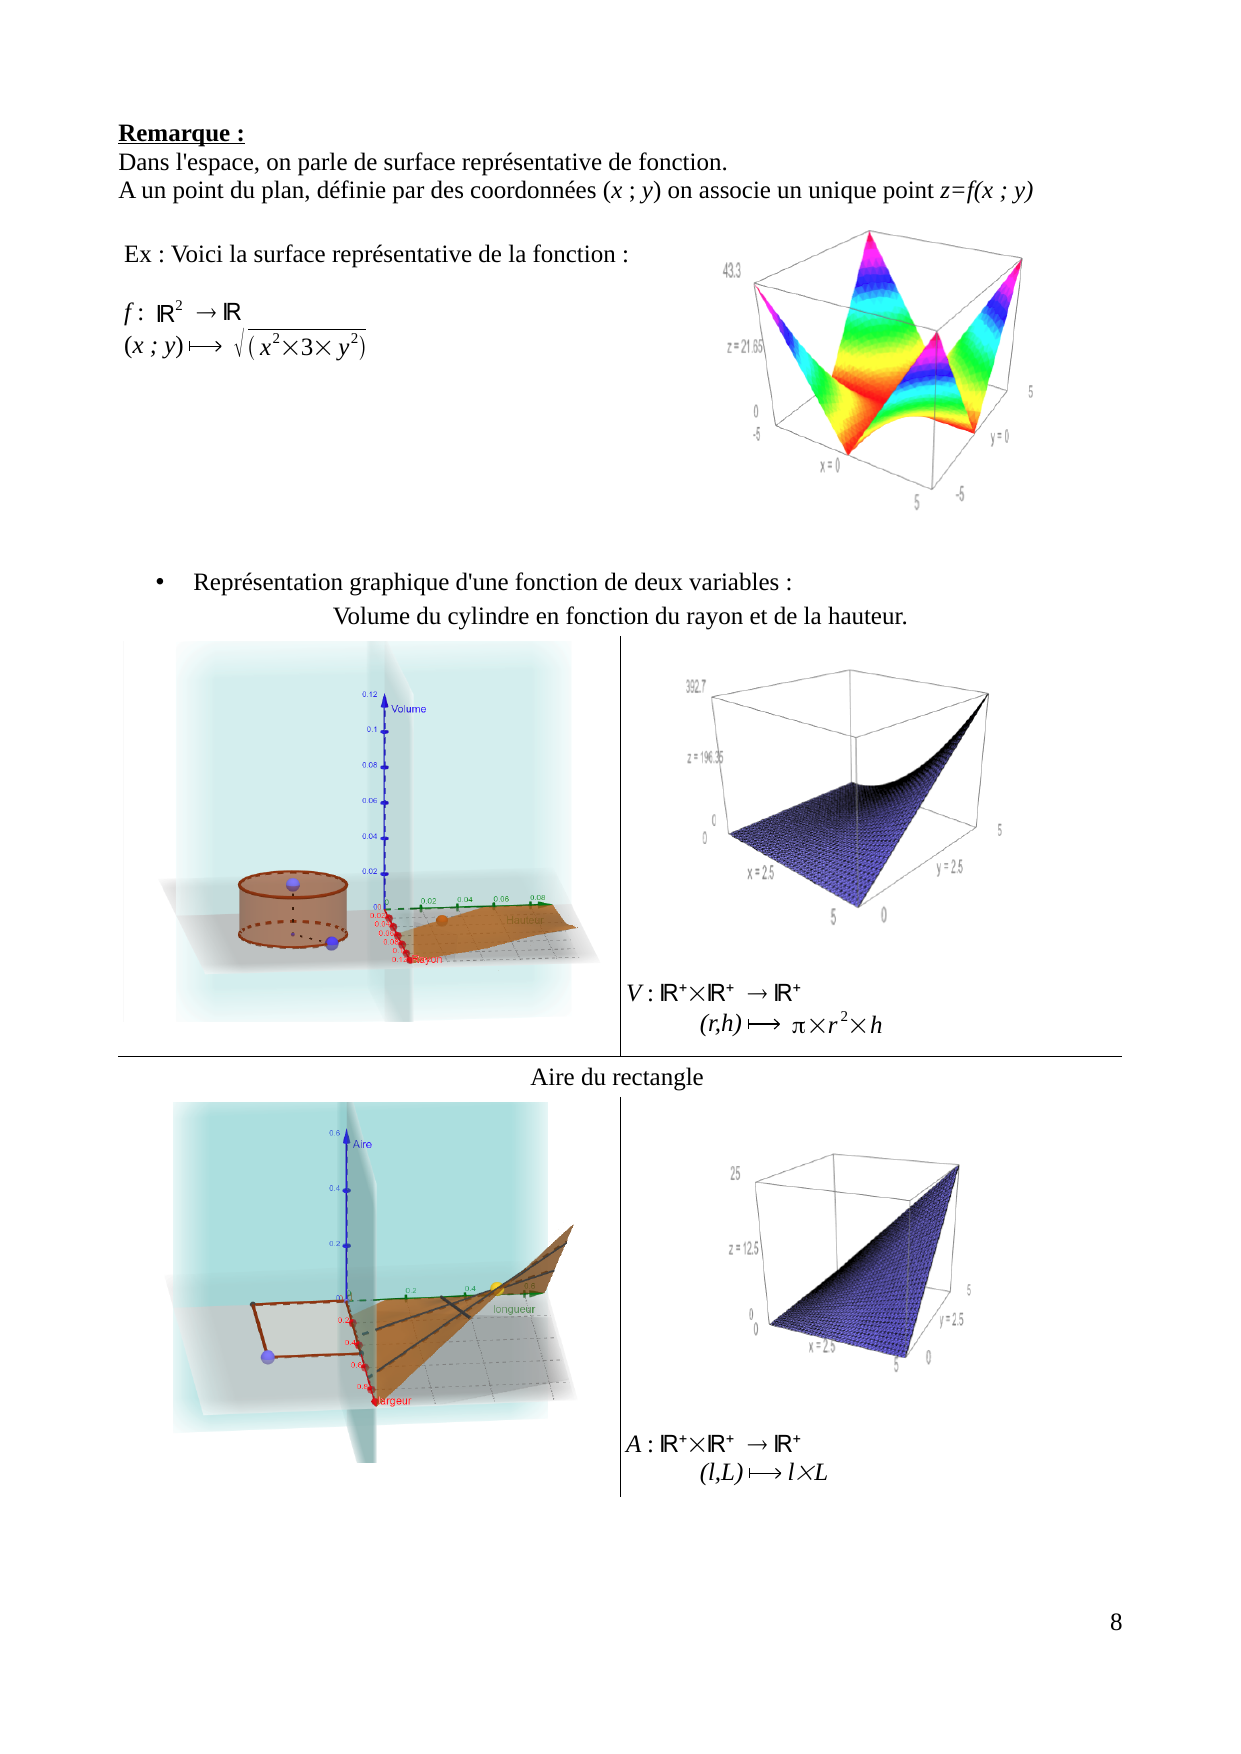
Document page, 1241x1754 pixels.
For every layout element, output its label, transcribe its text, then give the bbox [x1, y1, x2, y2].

text A un point du plan, définie par des coordonnées (x ; y) on associe un unique point z=f(x ; y) [118, 176, 1122, 204]
list Représentation graphique d'une fonction de deux variables : [156, 567, 1122, 596]
table_cell [118, 1103, 123, 1462]
table_header Aire du rectangle [118, 1057, 1122, 1097]
table_header [670, 204, 1123, 532]
table_cell [621, 636, 1122, 949]
picture [123, 641, 615, 1022]
table_cell [615, 1103, 620, 1462]
table_header Ex : Voici la surface représentative de la fonction : f :  ℝ (x ; y) [118, 204, 669, 567]
table_cell [621, 1097, 1122, 1102]
table_cell A : ℝ+×ℝ+  ℝ+ (l,L) l×L [621, 1103, 1122, 1497]
picture [625, 1102, 1117, 1400]
picture [625, 641, 1117, 950]
table_cell [118, 636, 620, 1056]
picture [675, 210, 1118, 533]
text Dans l'espace, on parle de surface représentative de fonction. [118, 147, 1122, 176]
table_cell [118, 1463, 620, 1497]
table_cell [118, 1097, 620, 1102]
table_header [670, 533, 1123, 567]
table_cell V : ℝ+×ℝ+  ℝ+ (r,h) [621, 950, 1122, 1056]
table_header Volume du cylindre en fonction du rayon et de la hauteur. [118, 596, 1122, 636]
text Remarque : [118, 118, 1122, 147]
picture [123, 1102, 615, 1463]
